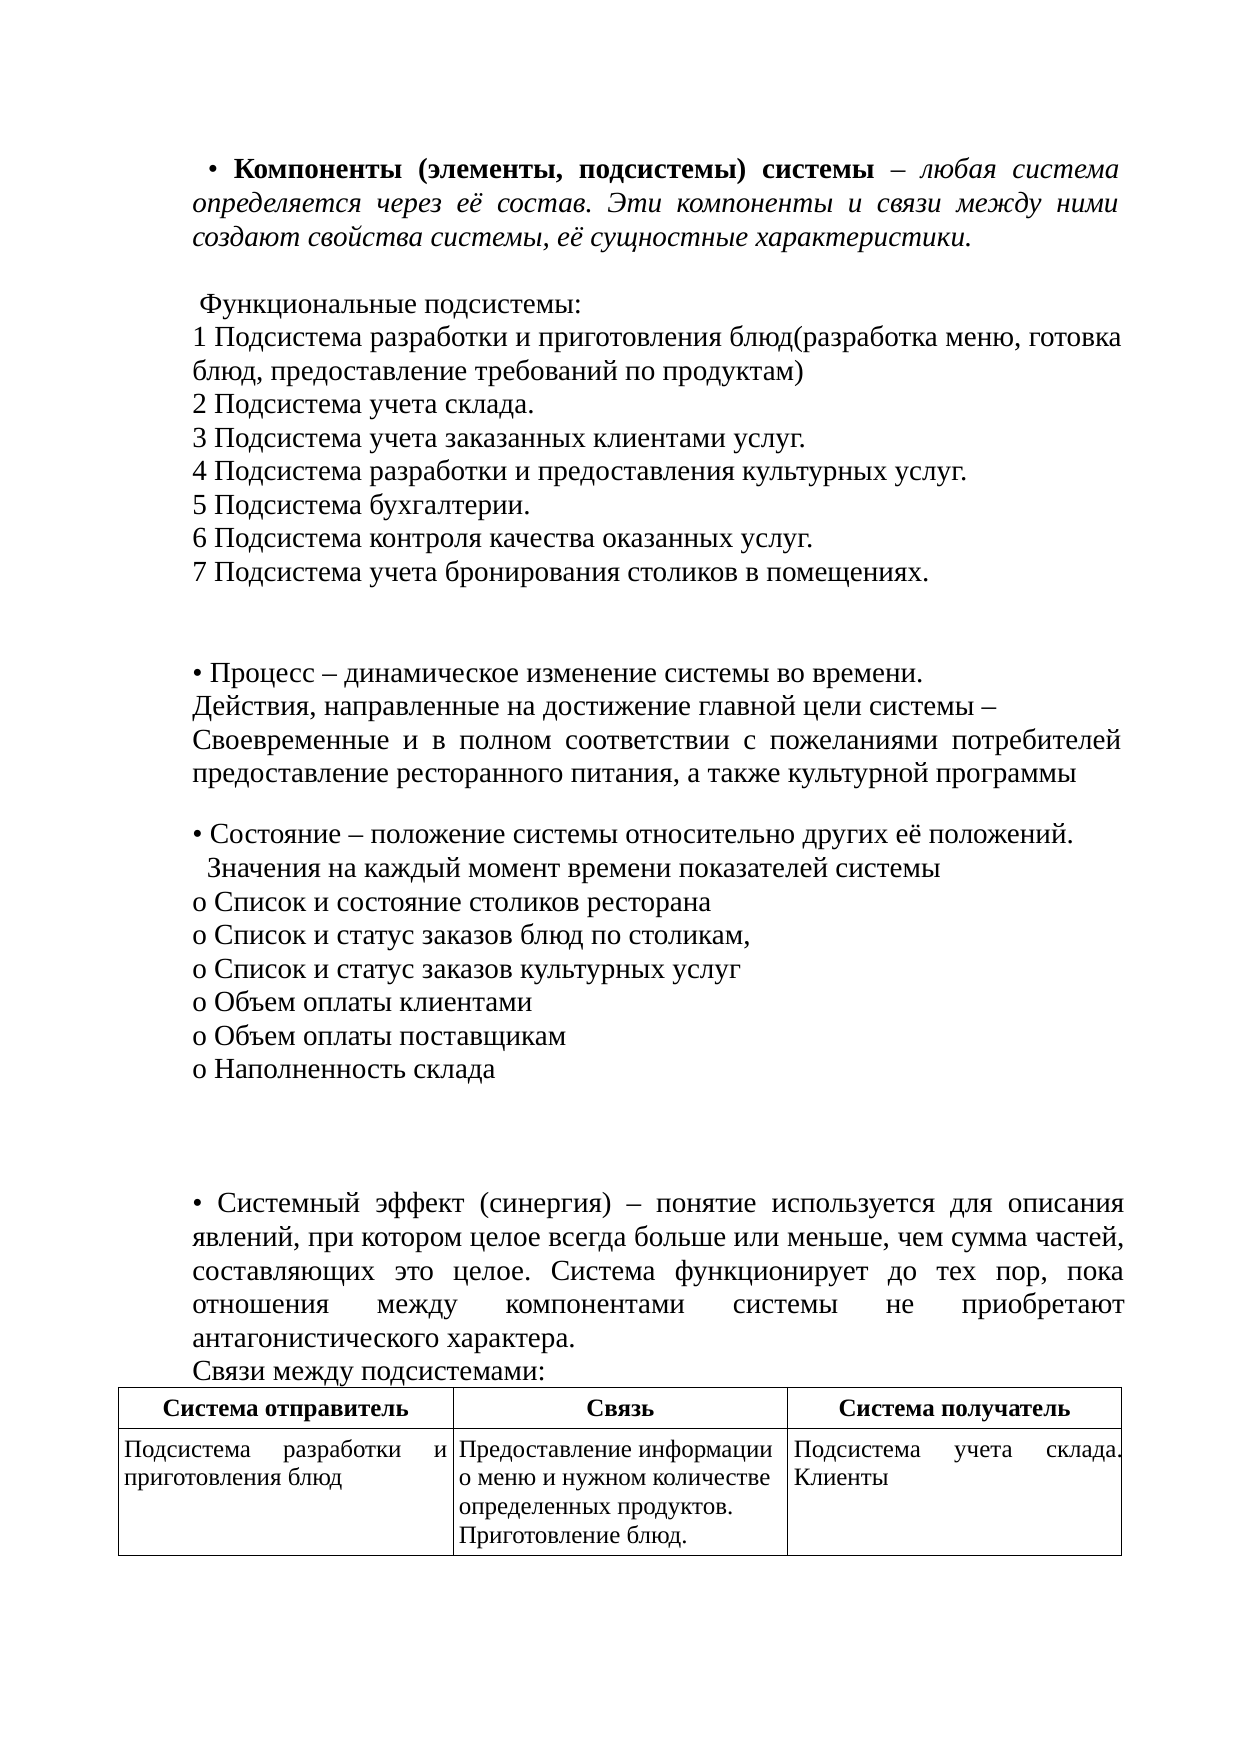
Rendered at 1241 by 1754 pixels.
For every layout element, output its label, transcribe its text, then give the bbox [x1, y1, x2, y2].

text o Список и статус заказов культурных услуг [192, 951, 1122, 984]
text Действия, направленные на достижение главной цели системы – [192, 688, 1122, 722]
text • Системный эффект (синергия) – понятие используется для описания явлений, при котором целое всегда больше или меньше, чем сумма частей, составляющих это целое. Система функционирует до тех пор, пока отношения между компонентами системы не приобретают антагонистического характера. [192, 1186, 1125, 1353]
text • Процесс – динамическое изменение системы во времени. [192, 655, 1122, 688]
table_cell Подсистема учета склада. Клиенты [788, 1429, 1121, 1554]
text 2 Подсистема учета склада. [192, 386, 1122, 420]
text 1 Подсистема разработки и приготовления блюд(разработка меню, готовка блюд, предоставление требований по продуктам) [192, 319, 1122, 386]
text 5 Подсистема бухгалтерии. [192, 487, 1122, 521]
table_header Система получатель [788, 1388, 1121, 1427]
text • Компоненты (элементы, подсистемы) системы – любая система определяется через её состав. Эти компоненты и связи между ними создают свойства системы, её сущностные характеристики. [192, 152, 1122, 252]
text Связи между подсистемами: [192, 1353, 1122, 1387]
text Функциональные подсистемы: [118, 286, 1122, 319]
text o Список и состояние столиков ресторана [192, 884, 1122, 917]
table_cell Предоставление информации о меню и нужном количестве определенных продуктов. Приготовление блюд. [454, 1429, 787, 1554]
text o Список и статус заказов блюд по столикам, [192, 917, 1122, 951]
text o Наполненность склада [192, 1051, 1122, 1085]
table_cell Подсистема разработки и приготовления блюд [119, 1429, 453, 1554]
text o Объем оплаты клиентами [192, 984, 1122, 1018]
text Своевременные и в полном соответствии с пожеланиями потребителей предоставление ресторанного питания, а также культурной программы [192, 722, 1122, 789]
text o Объем оплаты поставщикам [192, 1018, 1120, 1051]
table_header Система отправитель [119, 1388, 453, 1427]
text • Состояние – положение системы относительно других её положений. [192, 817, 1122, 850]
text Значения на каждый момент времени показателей системы [192, 850, 1122, 884]
table_header Связь [454, 1388, 787, 1427]
text 6 Подсистема контроля качества оказанных услуг. [192, 521, 1122, 554]
text 3 Подсистема учета заказанных клиентами услуг. [192, 420, 1122, 453]
text 4 Подсистема разработки и предоставления культурных услуг. [192, 453, 1122, 487]
text 7 Подсистема учета бронирования столиков в помещениях. [192, 554, 1122, 588]
